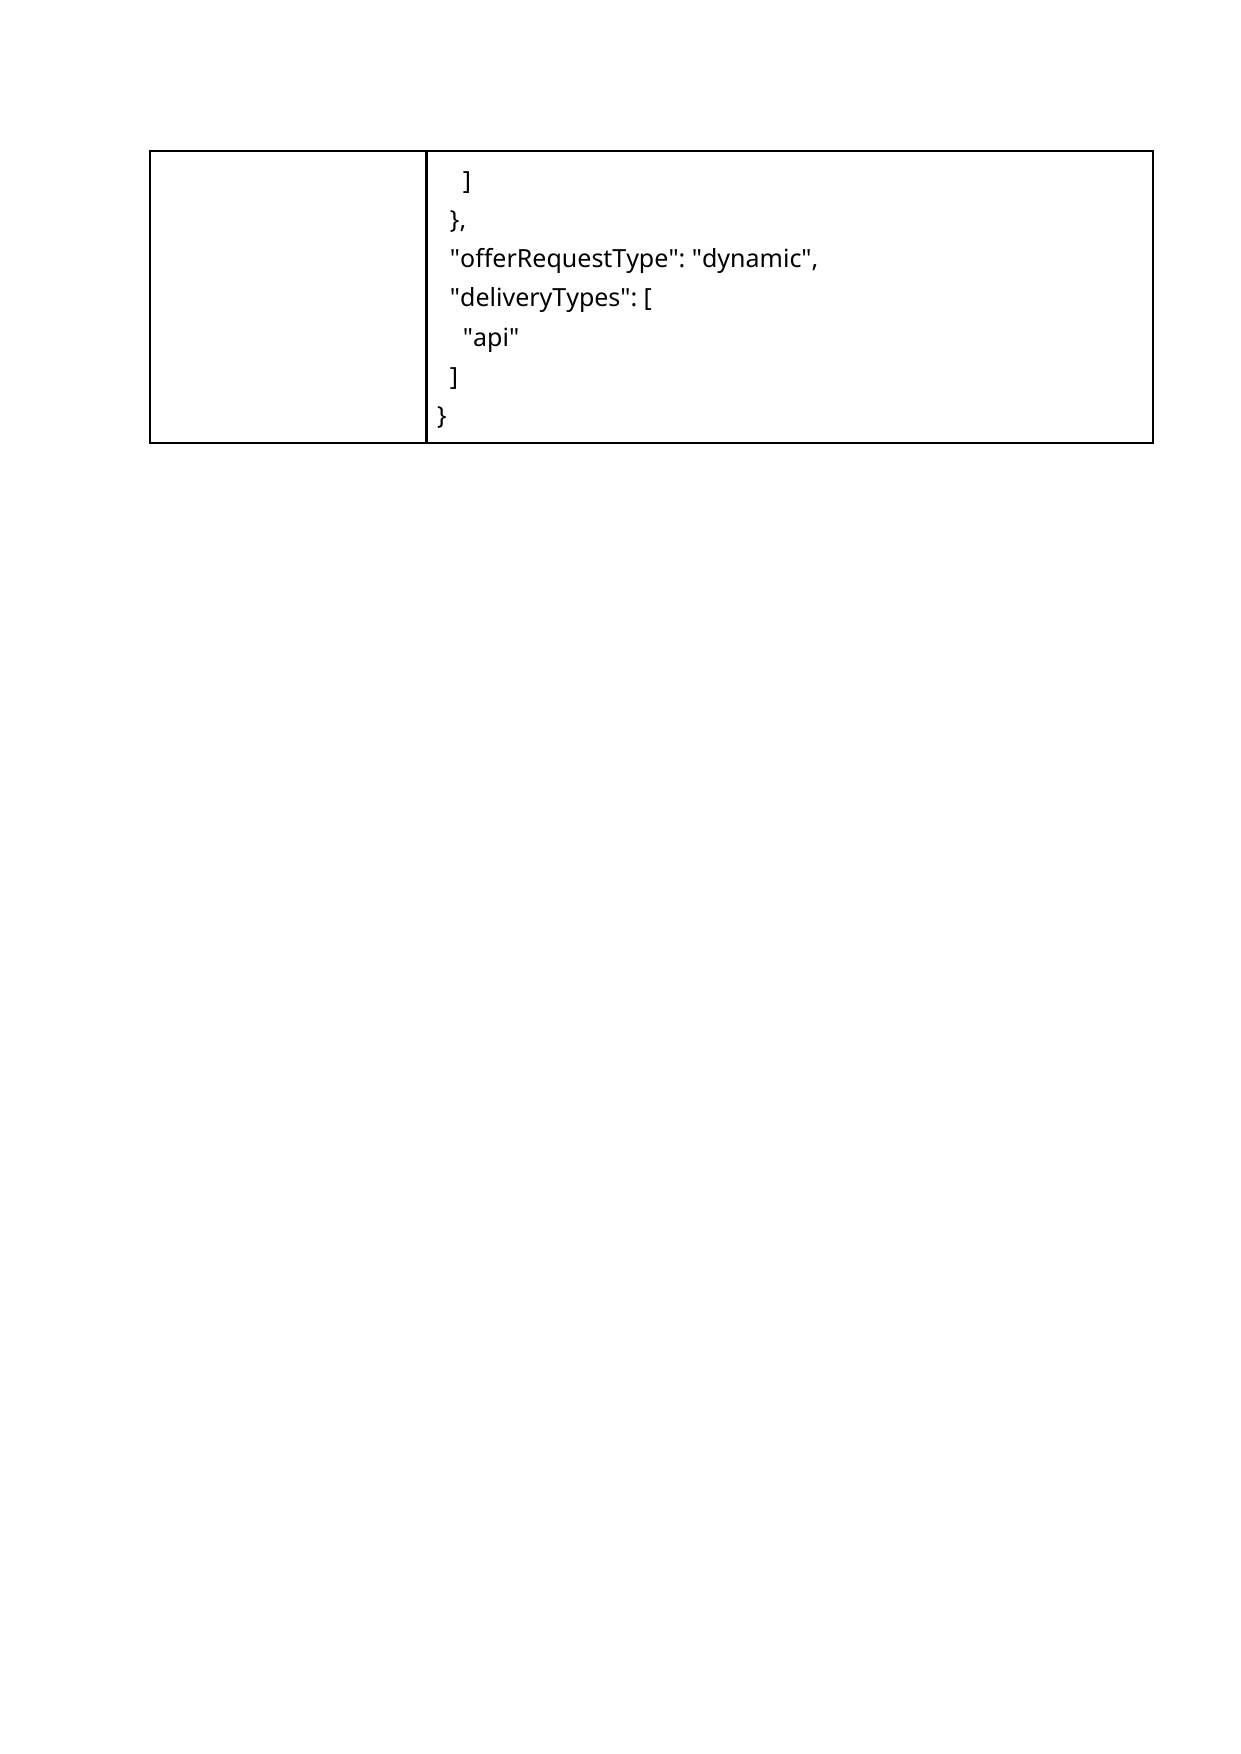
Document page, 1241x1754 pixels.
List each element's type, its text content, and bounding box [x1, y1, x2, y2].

table_cell ] }, "offerRequestType": "dynamic", "deliveryTypes": [ "api" ] } [428, 152, 1152, 442]
table_cell [151, 152, 425, 442]
